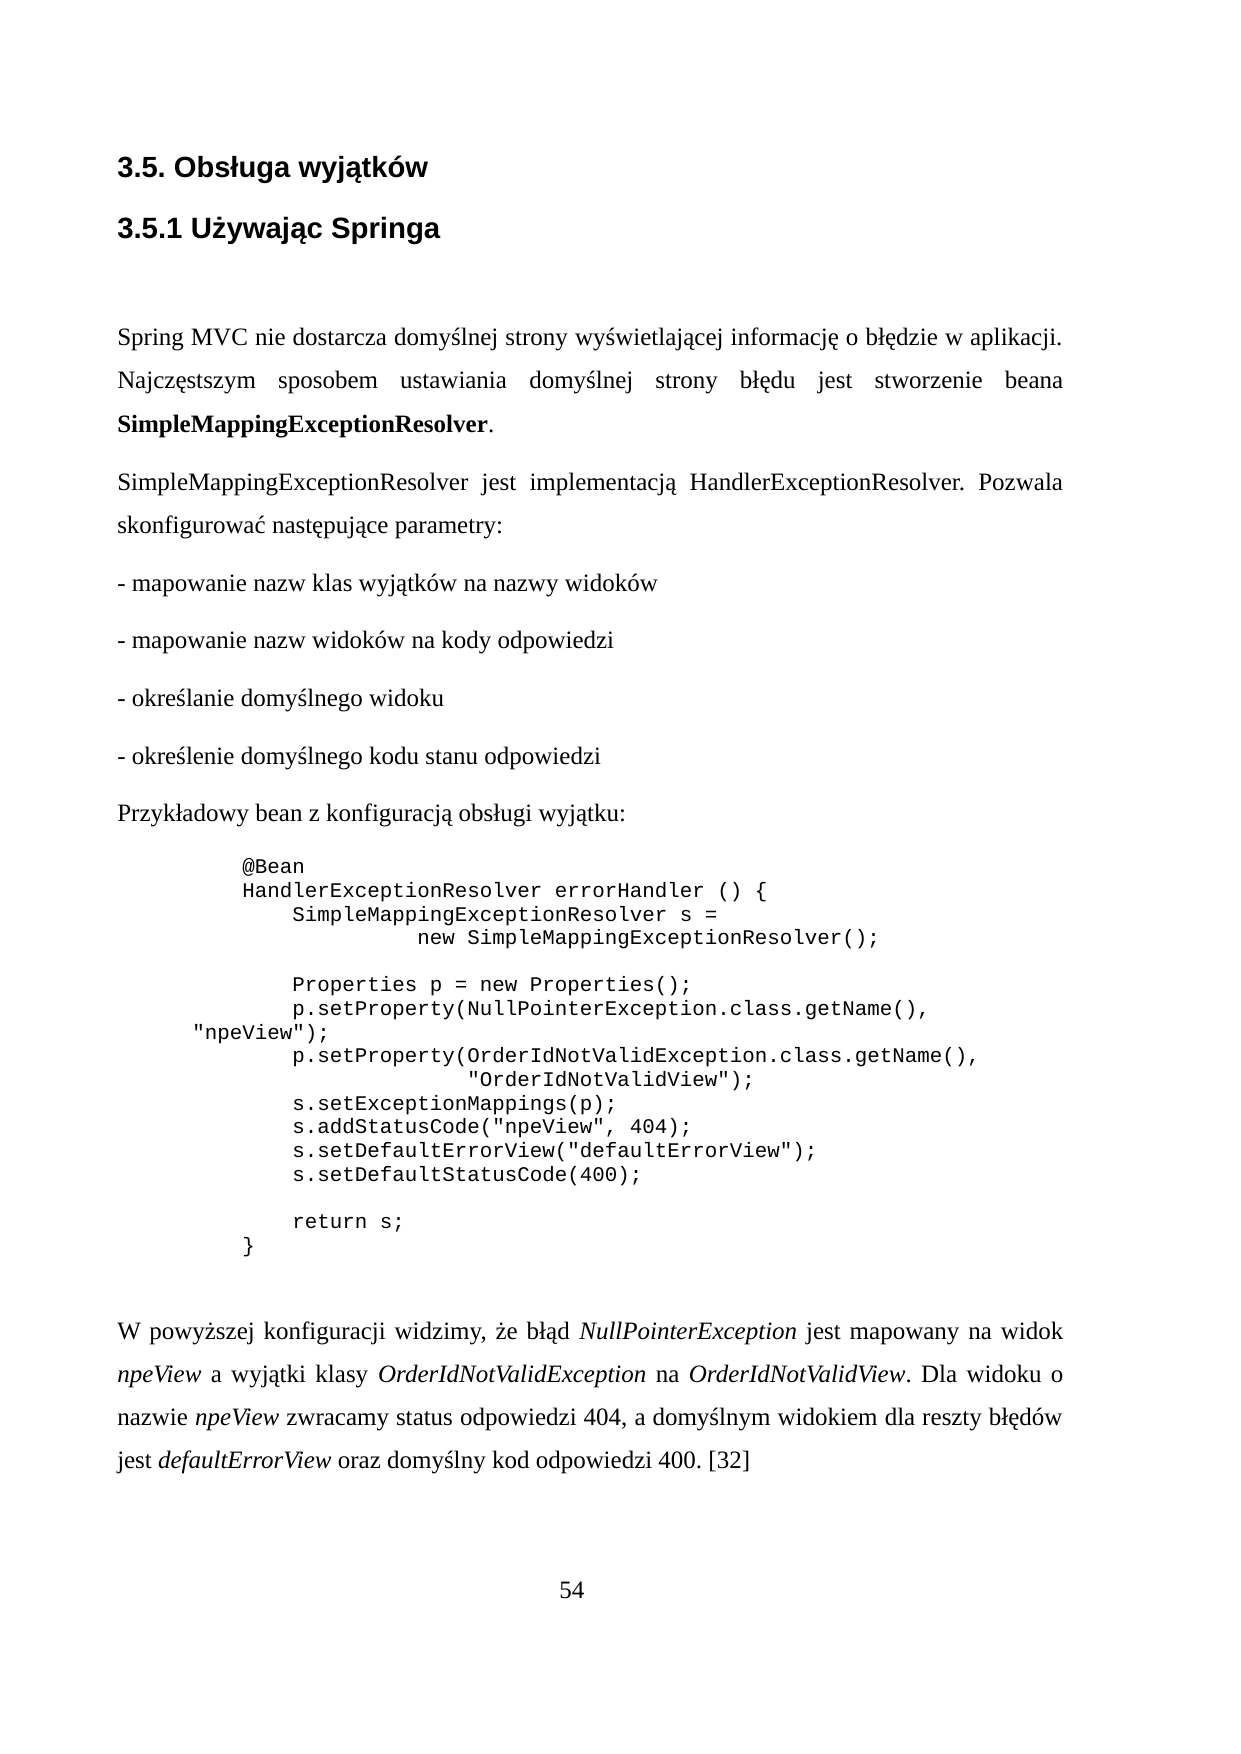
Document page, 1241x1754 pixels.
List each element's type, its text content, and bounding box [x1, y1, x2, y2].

text @Bean [192, 856, 1063, 880]
text s.setDefaultErrorView("defaultErrorView"); [192, 1140, 1063, 1164]
text s.setDefaultStatusCode(400); [192, 1164, 1063, 1187]
subtitle 3.5.1 Używając Springa [117, 211, 1063, 244]
text Przykładowy bean z konfiguracją obsługi wyjątku: [117, 798, 1063, 827]
text p.setProperty(NullPointerException.class.getName(), "npeView"); [192, 998, 1063, 1045]
text } [192, 1234, 1063, 1258]
text Spring MVC nie dostarcza domyślnej strony wyświetlającej informację o błędzie w aplikacji. Najczęstszym sposobem ustawiania domyślnej strony błędu jest stworzenie beana SimpleMappingExceptionResolver. [117, 322, 1063, 437]
text HandlerExceptionResolver errorHandler () { [192, 880, 1063, 903]
subtitle 3.5. Obsługa wyjątków [117, 150, 1063, 183]
text - określenie domyślnego kodu stanu odpowiedzi [117, 741, 1063, 769]
text s.setExceptionMappings(p); [192, 1093, 1063, 1116]
text W powyższej konfiguracji widzimy, że błąd NullPointerException jest mapowany na widok npeView a wyjątki klasy OrderIdNotValidException na OrderIdNotValidView. Dla widoku o nazwie npeView zwracamy status odpowiedzi 404, a domyślnym widokiem dla reszty błędów jest defaultErrorView oraz domyślny kod odpowiedzi 400. [32] [117, 1316, 1063, 1474]
text s.addStatusCode("npeView", 404); [192, 1116, 1063, 1140]
text new SimpleMappingExceptionResolver(); [192, 927, 1063, 951]
text SimpleMappingExceptionResolver jest implementacją HandlerExceptionResolver. Pozwala skonfigurować następujące parametry: [117, 467, 1063, 539]
text p.setProperty(OrderIdNotValidException.class.getName(), [192, 1045, 1063, 1069]
text Properties p = new Properties(); [192, 974, 1063, 998]
text - określanie domyślnego widoku [117, 683, 1063, 712]
text "OrderIdNotValidView"); [192, 1069, 1063, 1093]
text SimpleMappingExceptionResolver s = [192, 903, 1063, 927]
text return s; [192, 1211, 1063, 1234]
text - mapowanie nazw klas wyjątków na nazwy widoków [117, 568, 1063, 596]
text - mapowanie nazw widoków na kody odpowiedzi [117, 625, 1063, 654]
